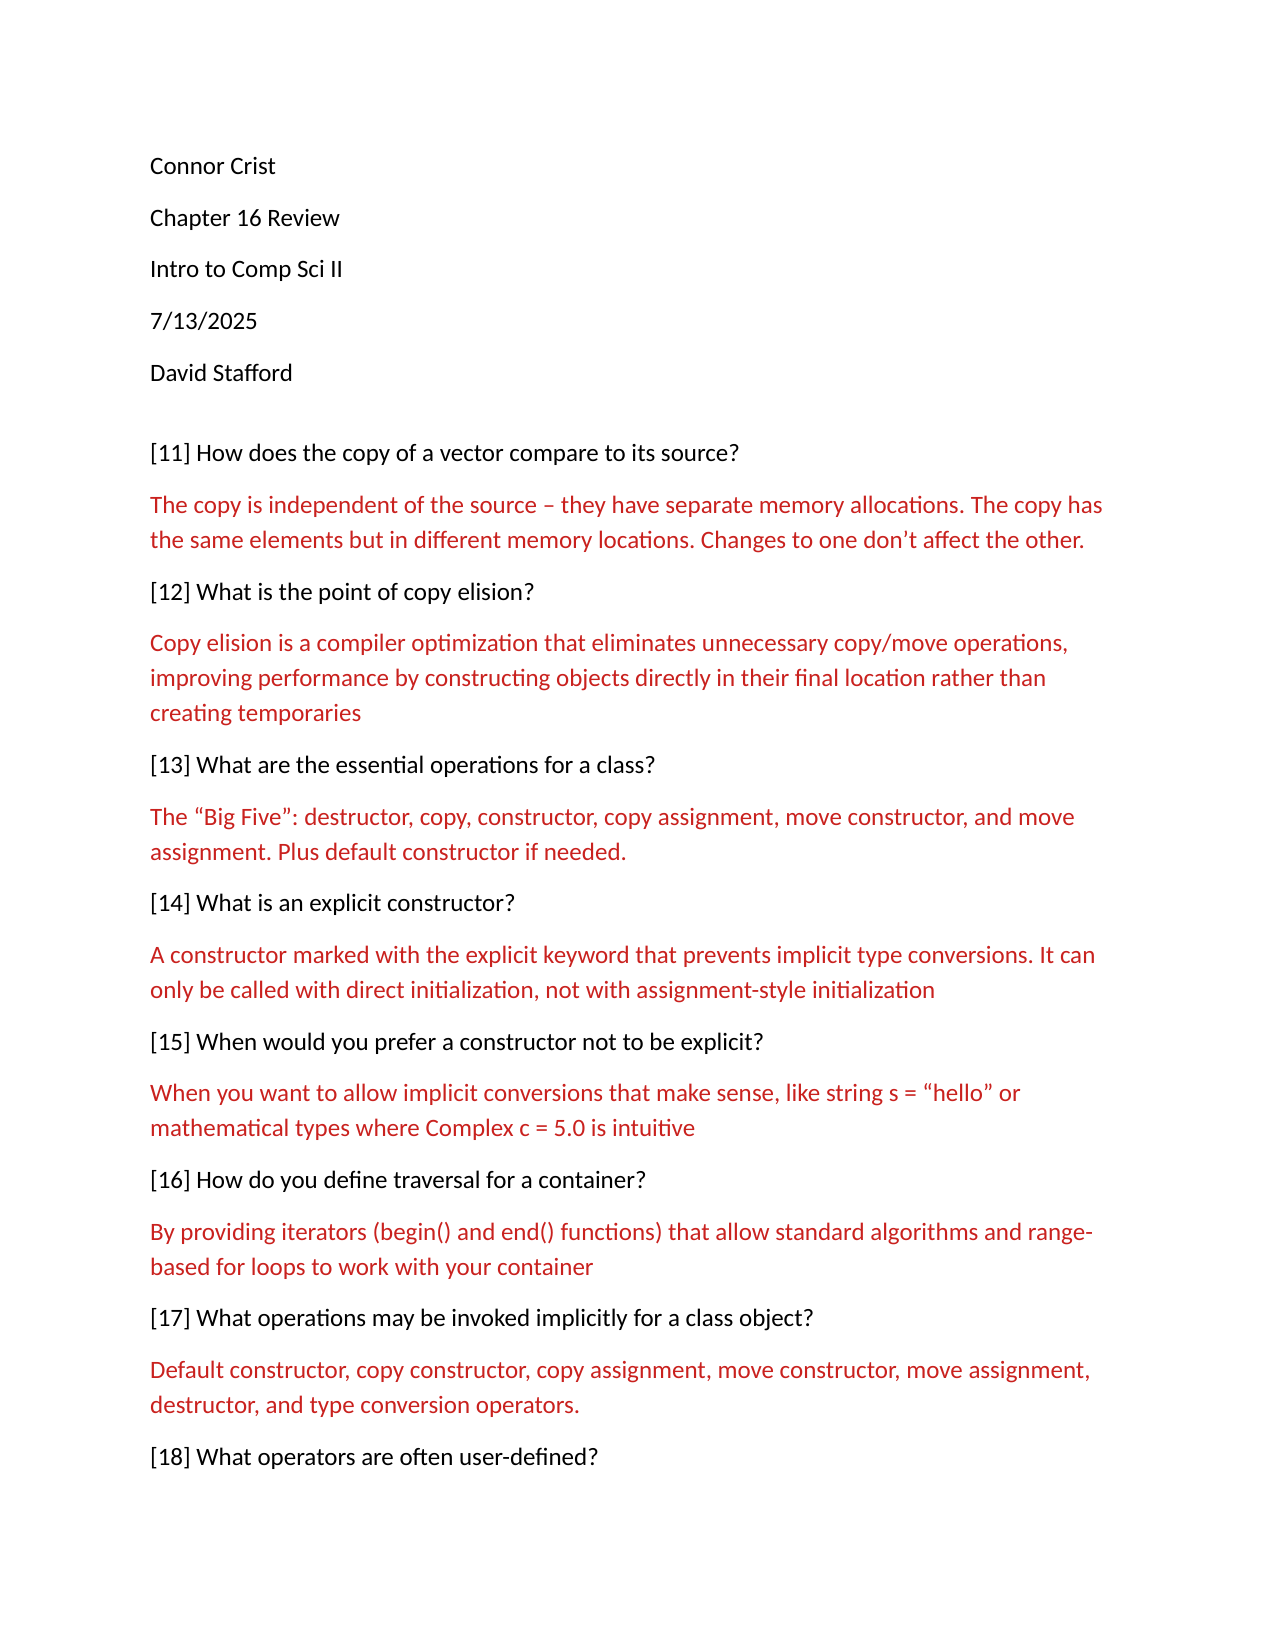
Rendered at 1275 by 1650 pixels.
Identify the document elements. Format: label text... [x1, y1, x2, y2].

text Default constructor, copy constructor, copy assignment, move constructor, move assignment, destructor, and type conversion operators. [150, 1354, 1125, 1420]
text Copy elision is a compiler optimization that eliminates unnecessary copy/move operations, improving performance by constructing objects directly in their final location rather than creating temporaries [150, 628, 1125, 728]
text [15] When would you prefer a constructor not to be explicit? [150, 1026, 1125, 1056]
text [13] What are the essential operations for a class? [150, 749, 1125, 780]
text [16] How do you define traversal for a container? [150, 1164, 1125, 1195]
text The “Big Five”: destructor, copy, constructor, copy assignment, move constructor, and move assignment. Plus default constructor if needed. [150, 801, 1125, 866]
text By providing iterators (begin() and end() functions) that allow standard algorithms and range-based for loops to work with your container [150, 1216, 1125, 1281]
text [17] What operations may be invoked implicitly for a class object? [150, 1303, 1125, 1333]
text The copy is independent of the source – they have separate memory allocations. The copy has the same elements but in different memory locations. Changes to one don’t affect the other. [150, 489, 1125, 555]
text [18] What operators are often user-defined? [150, 1441, 1125, 1471]
text [12] What is the point of copy elision? [150, 576, 1125, 606]
text When you want to allow implicit conversions that make sense, like string s = “hello” or mathematical types where Complex c = 5.0 is intuitive [150, 1078, 1125, 1143]
text [11] How does the copy of a vector compare to its source? [150, 438, 1125, 468]
text [14] What is an explicit constructor? [150, 888, 1125, 918]
text A constructor marked with the explicit keyword that prevents implicit type conversions. It can only be called with direct initialization, not with assignment-style initialization [150, 939, 1125, 1005]
